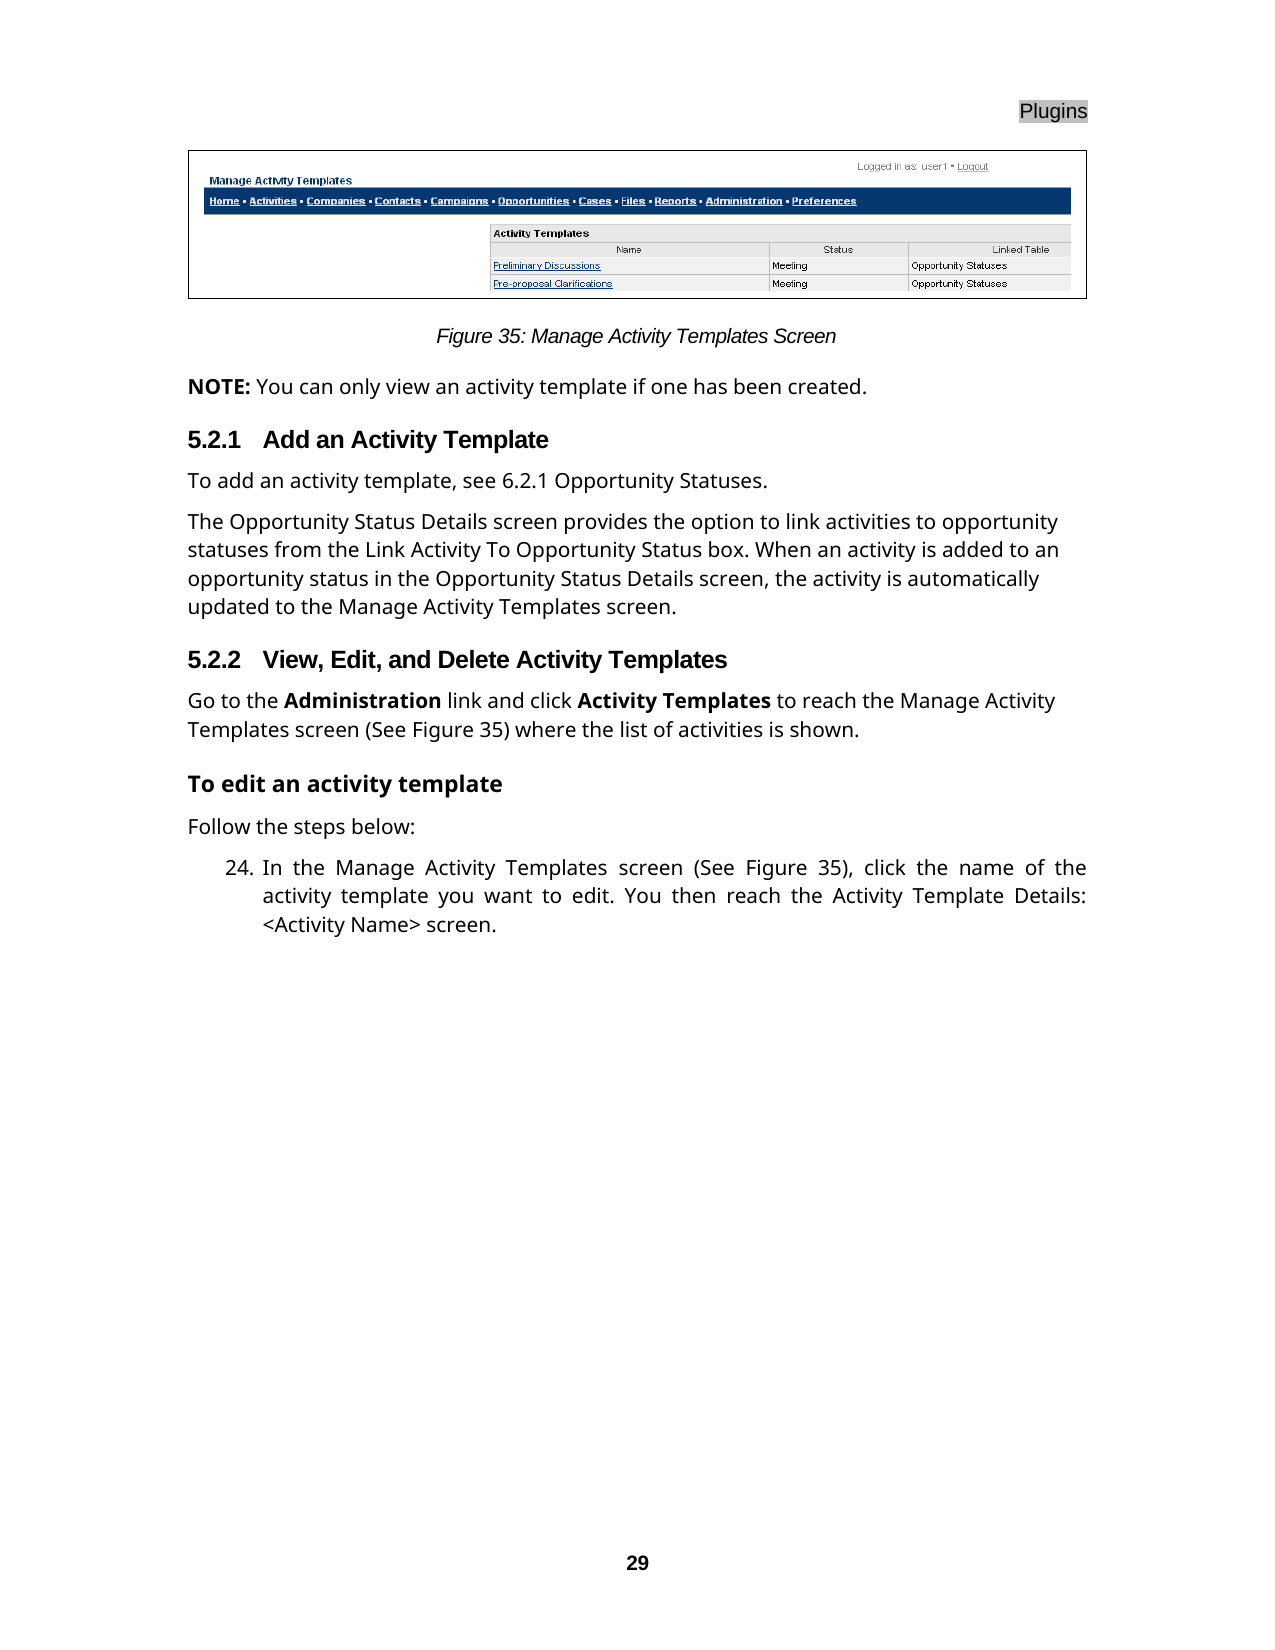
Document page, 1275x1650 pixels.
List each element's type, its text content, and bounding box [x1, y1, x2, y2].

picture [204, 159, 1071, 291]
text NOTE: You can only view an activity template if one has been created. [187, 372, 1087, 401]
text Go to the Administration link and click Activity Templates to reach the Manage Activity Templates screen (See Figure 35) where the list of activities is shown. [187, 686, 1087, 743]
text The Opportunity Status Details screen provides the option to link activities to opportunity statuses from the Link Activity To Opportunity Status box. When an activity is added to an opportunity status in the Opportunity Status Details screen, the activity is automatically updated to the Manage Activity Templates screen. [187, 507, 1087, 621]
text To add an activity template, see 6.2.1 Opportunity Statuses. [187, 466, 1087, 495]
text To edit an activity template [187, 768, 1087, 799]
subtitle Add an Activity Template [187, 426, 1087, 454]
list In the Manage Activity Templates screen (See Figure 35), click the name of the activity template you want to edit. You then reach the Activity Template Details: <Activity Name> screen. [225, 853, 1087, 938]
text Follow the steps below: [187, 812, 1087, 840]
subtitle View, Edit, and Delete Activity Templates [187, 646, 1087, 674]
text Figure 35: Manage Activity Templates Screen [187, 324, 1087, 347]
